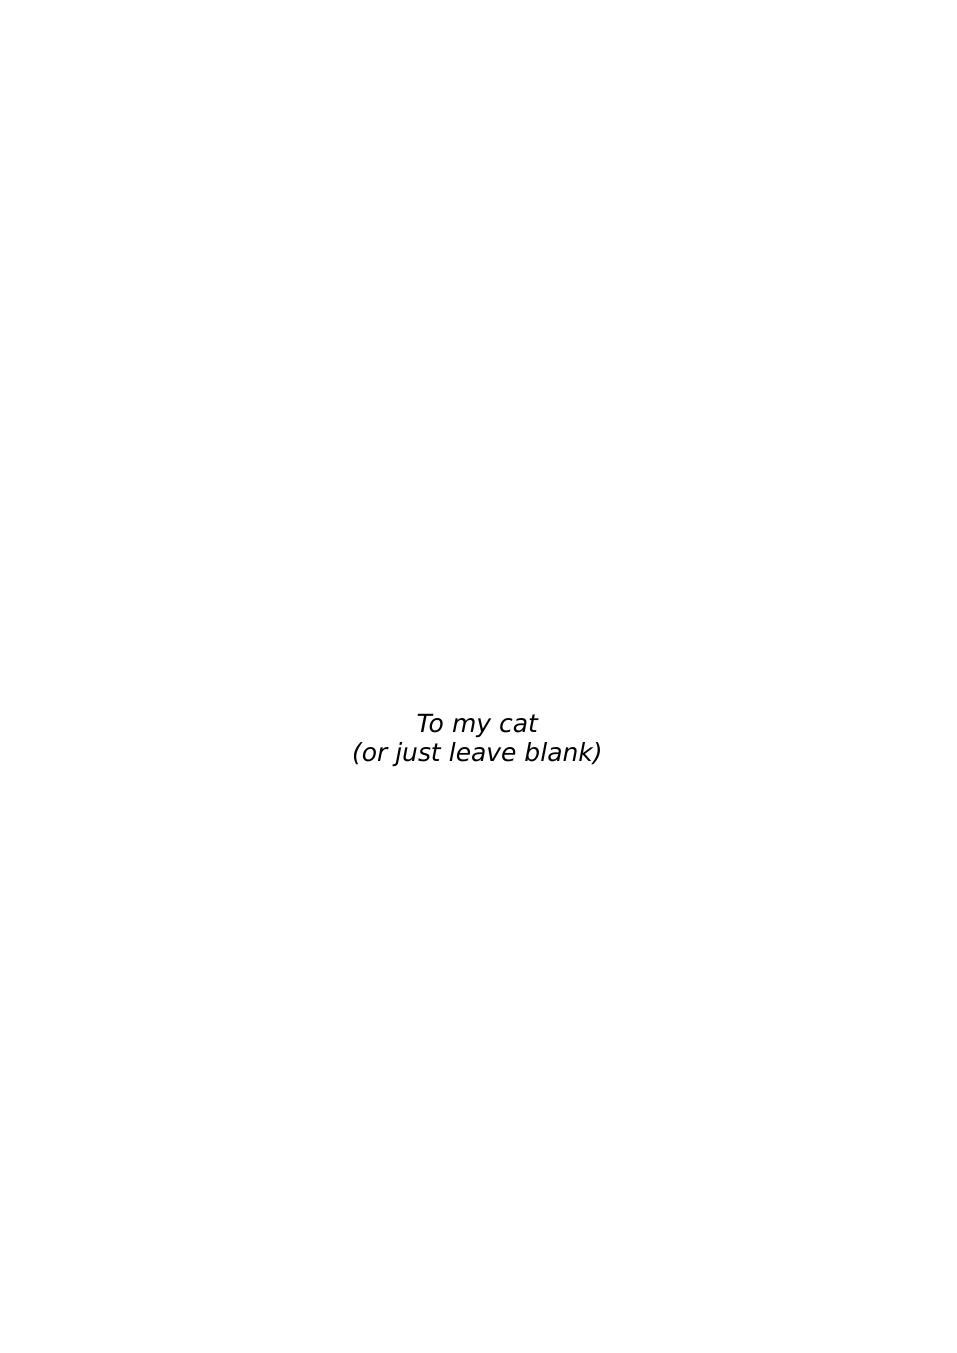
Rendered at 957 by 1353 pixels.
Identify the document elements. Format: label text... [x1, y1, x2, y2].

text To my cat (or just leave blank) [118, 709, 838, 768]
